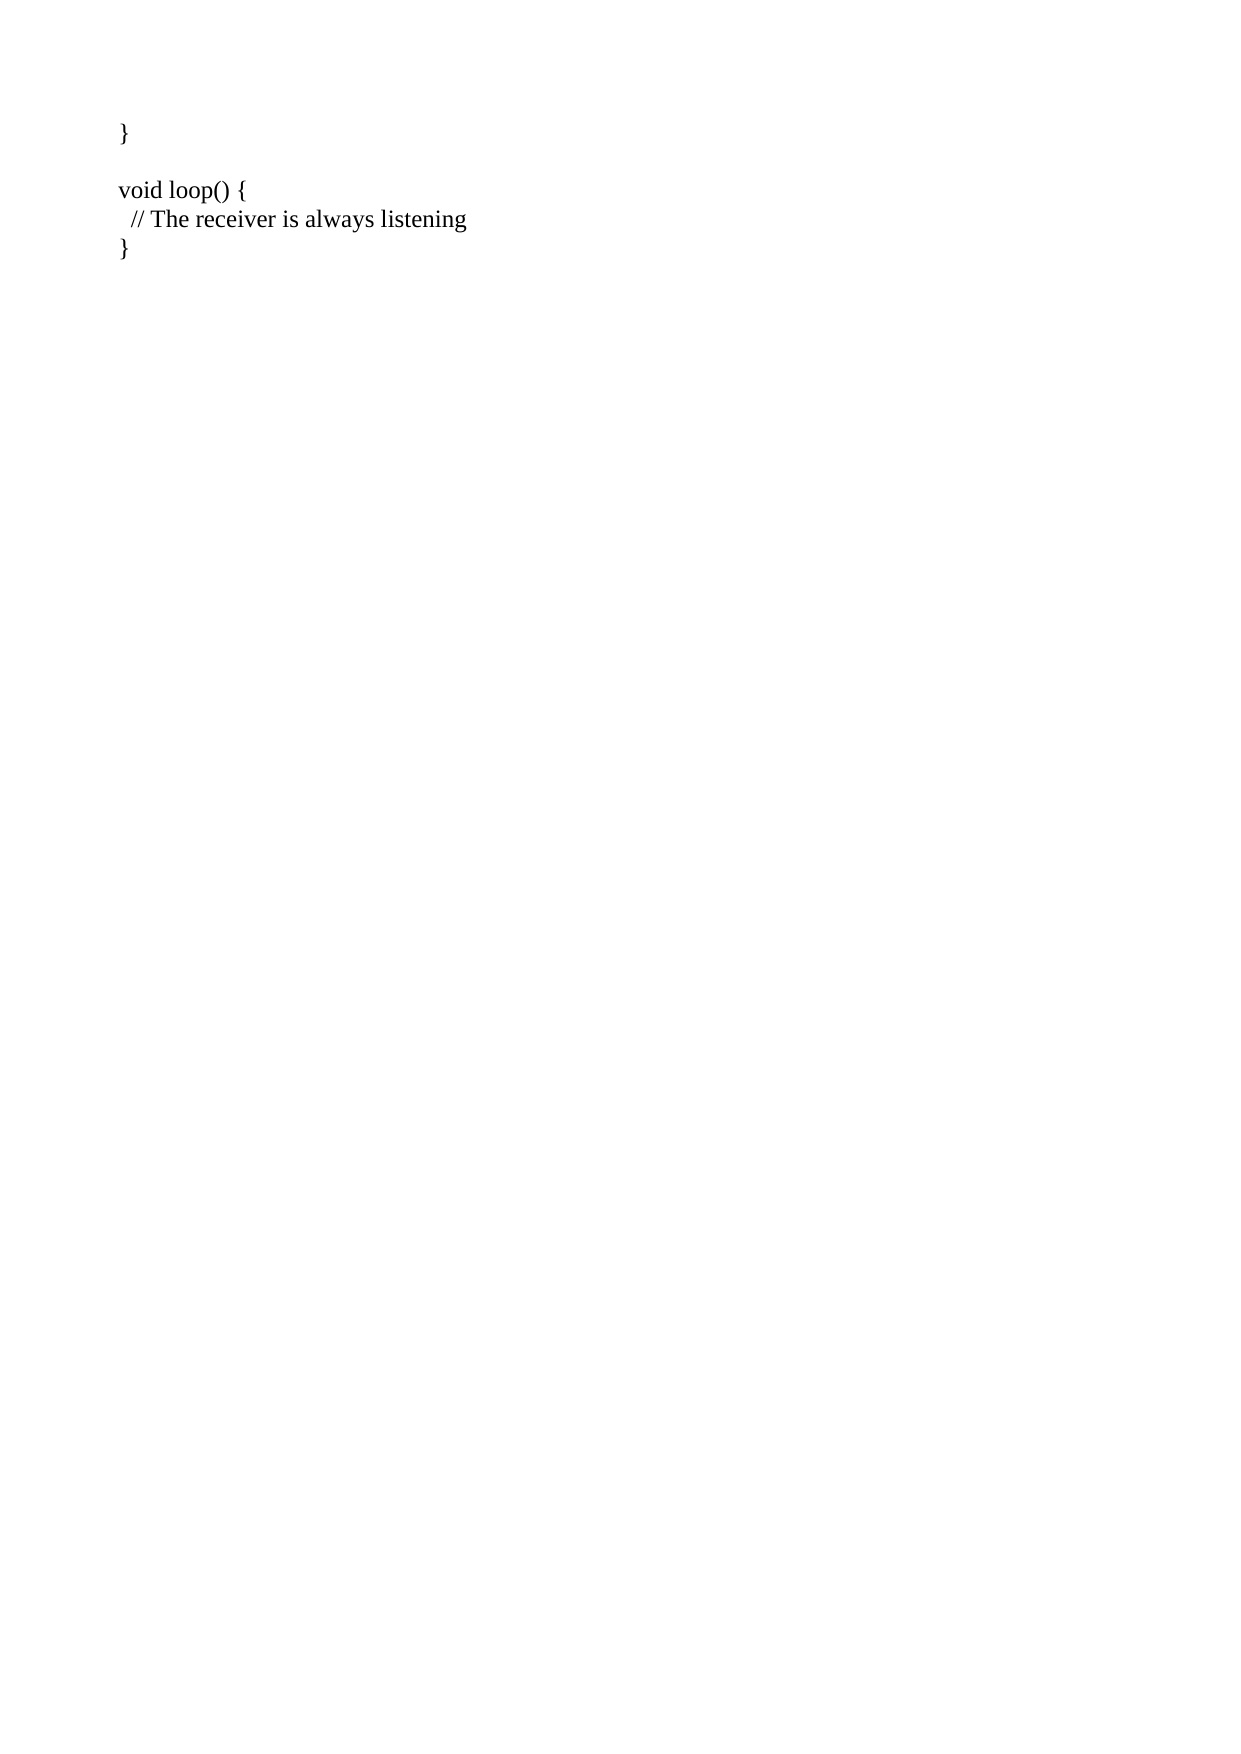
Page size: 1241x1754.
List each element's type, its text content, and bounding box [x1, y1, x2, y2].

text } [118, 118, 1122, 147]
text // The receiver is always listening [118, 204, 1122, 233]
text void loop() { [118, 176, 1122, 204]
text } [118, 233, 1122, 262]
